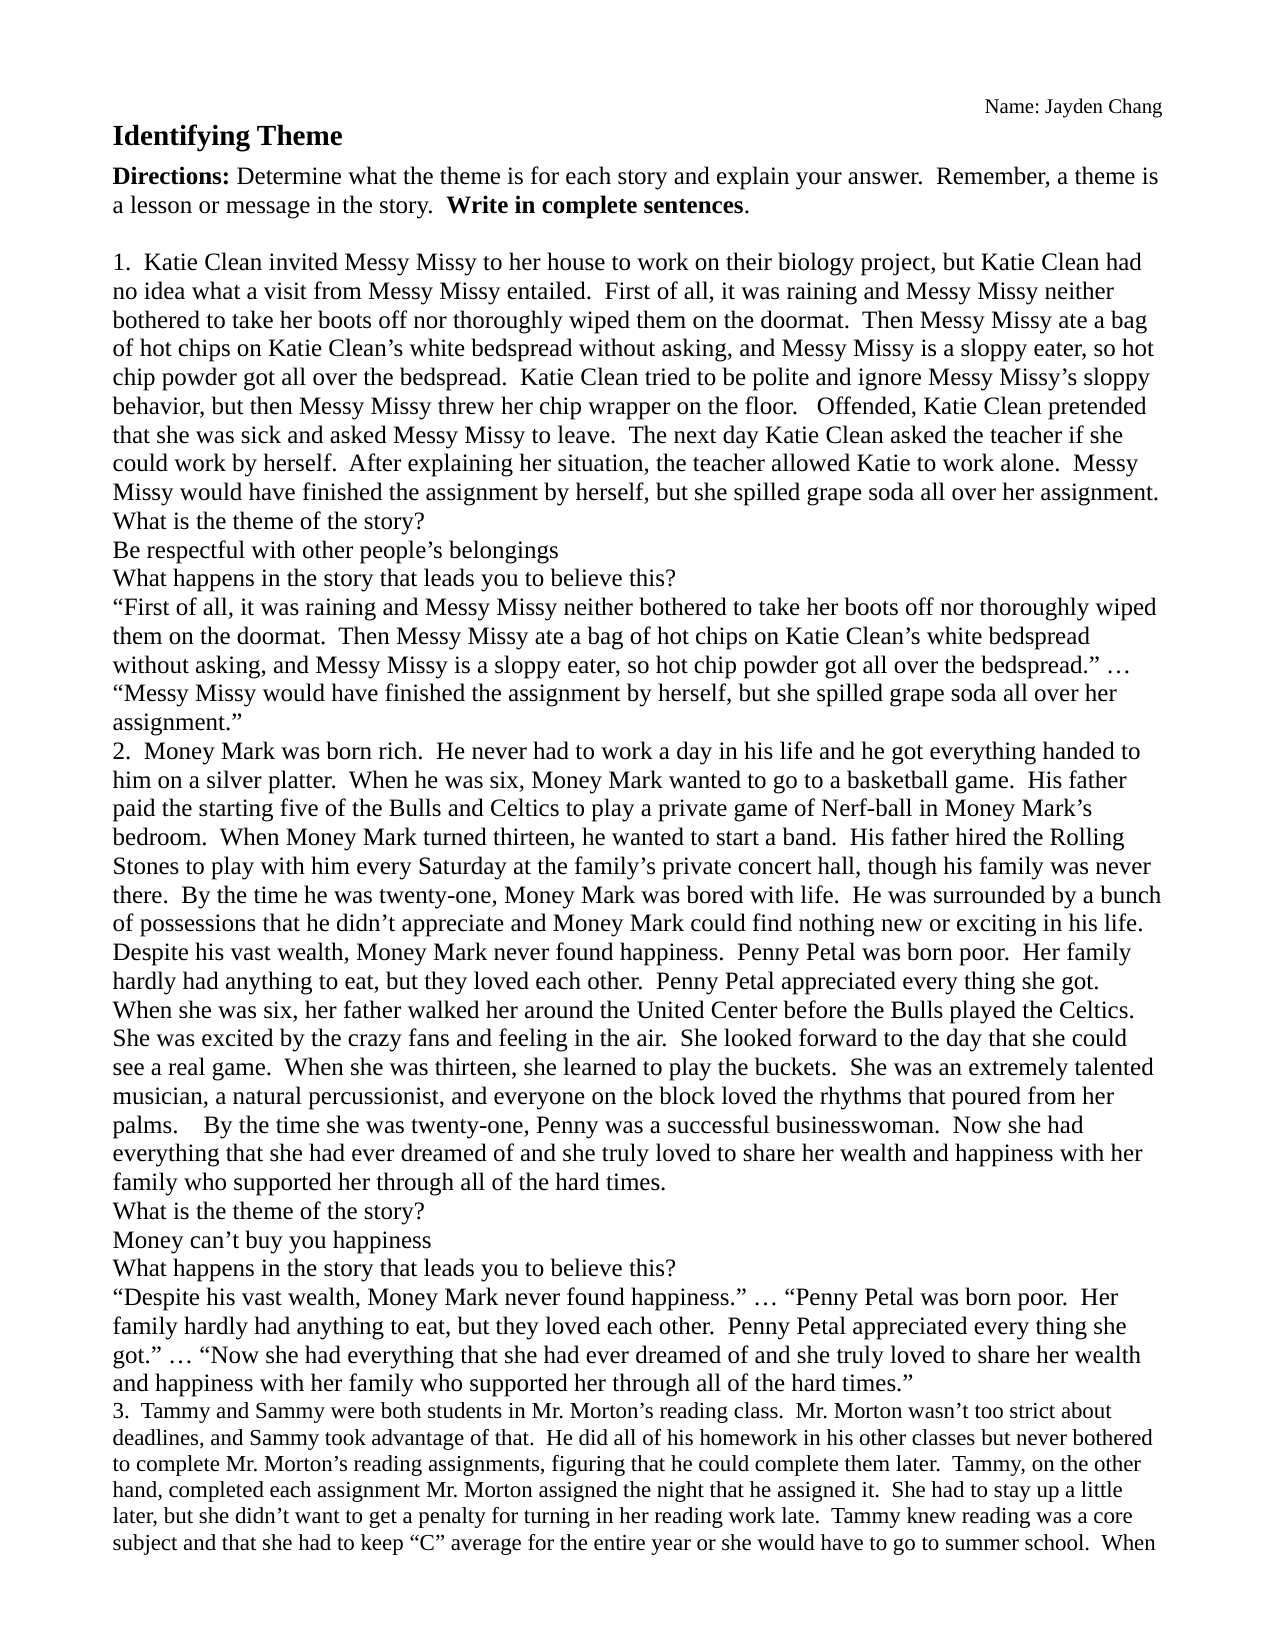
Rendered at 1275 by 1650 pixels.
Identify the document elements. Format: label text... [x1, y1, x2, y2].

text Identifying Theme [112, 118, 1162, 151]
text 2. Money Mark was born rich. He never had to work a day in his life and he got everything handed to him on a silver platter. When he was six, Money Mark wanted to go to a basketball game. His father paid the starting five of the Bulls and Celtics to play a private game of Nerf-ball in Money Mark’s bedroom. When Money Mark turned thirteen, he wanted to start a band. His father hired the Rolling Stones to play with him every Saturday at the family’s private concert hall, though his family was never there. By the time he was twenty-one, Money Mark was bored with life. He was surrounded by a bunch of possessions that he didn’t appreciate and Money Mark could find nothing new or exciting in his life. Despite his vast wealth, Money Mark never found happiness. Penny Petal was born poor. Her family hardly had anything to eat, but they loved each other. Penny Petal appreciated every thing she got. When she was six, her father walked her around the United Center before the Bulls played the Celtics. She was excited by the crazy fans and feeling in the air. She looked forward to the day that she could see a real game. When she was thirteen, she learned to play the buckets. She was an extremely talented musician, a natural percussionist, and everyone on the block loved the rhythms that poured from her palms. By the time she was twenty-one, Penny was a successful businesswoman. Now she had everything that she had ever dreamed of and she truly loved to share her wealth and happiness with her family who supported her through all of the hard times. [112, 736, 1162, 1196]
text Name: Jayden Chang [112, 94, 1162, 118]
text What is the theme of the story? [112, 506, 1162, 535]
text “First of all, it was raining and Messy Missy neither bothered to take her boots off nor thoroughly wiped them on the doormat. Then Messy Missy ate a bag of hot chips on Katie Clean’s white bedspread without asking, and Messy Missy is a sloppy eater, so hot chip powder got all over the bedspread.” … “Messy Missy would have finished the assignment by herself, but she spilled grape soda all over her assignment.” [112, 592, 1162, 736]
text What is the theme of the story? [112, 1196, 1162, 1225]
text 3. Tammy and Sammy were both students in Mr. Morton’s reading class. Mr. Morton wasn’t too strict about deadlines, and Sammy took advantage of that. He did all of his homework in his other classes but never bothered to complete Mr. Morton’s reading assignments, figuring that he could complete them later. Tammy, on the other hand, completed each assignment Mr. Morton assigned the night that he assigned it. She had to stay up a little later, but she didn’t want to get a penalty for turning in her reading work late. Tammy knew reading was a core subject and that she had to keep “C” average for the entire year or she would have to go to summer school. When [112, 1397, 1162, 1555]
text “Despite his vast wealth, Money Mark never found happiness.” … “Penny Petal was born poor. Her family hardly had anything to eat, but they loved each other. Penny Petal appreciated every thing she got.” … “Now she had everything that she had ever dreamed of and she truly loved to share her wealth and happiness with her family who supported her through all of the hard times.” [112, 1282, 1162, 1397]
text What happens in the story that leads you to believe this? [112, 563, 1162, 592]
text What happens in the story that leads you to believe this? [112, 1253, 1162, 1282]
text 1. Katie Clean invited Messy Missy to her house to work on their biology project, but Katie Clean had no idea what a visit from Messy Missy entailed. First of all, it was raining and Messy Missy neither bothered to take her boots off nor thoroughly wiped them on the doormat. Then Messy Missy ate a bag of hot chips on Katie Clean’s white bedspread without asking, and Messy Missy is a sloppy eater, so hot chip powder got all over the bedspread. Katie Clean tried to be polite and ignore Messy Missy’s sloppy behavior, but then Messy Missy threw her chip wrapper on the floor. Offended, Katie Clean pretended that she was sick and asked Messy Missy to leave. The next day Katie Clean asked the teacher if she could work by herself. After explaining her situation, the teacher allowed Katie to work alone. Messy Missy would have finished the assignment by herself, but she spilled grape soda all over her assignment. [112, 247, 1162, 506]
text Directions: Determine what the theme is for each story and explain your answer. Remember, a theme is a lesson or message in the story. Write in complete sentences. [112, 161, 1162, 218]
text Be respectful with other people’s belongings [112, 535, 1162, 563]
text Money can’t buy you happiness [112, 1225, 1162, 1253]
